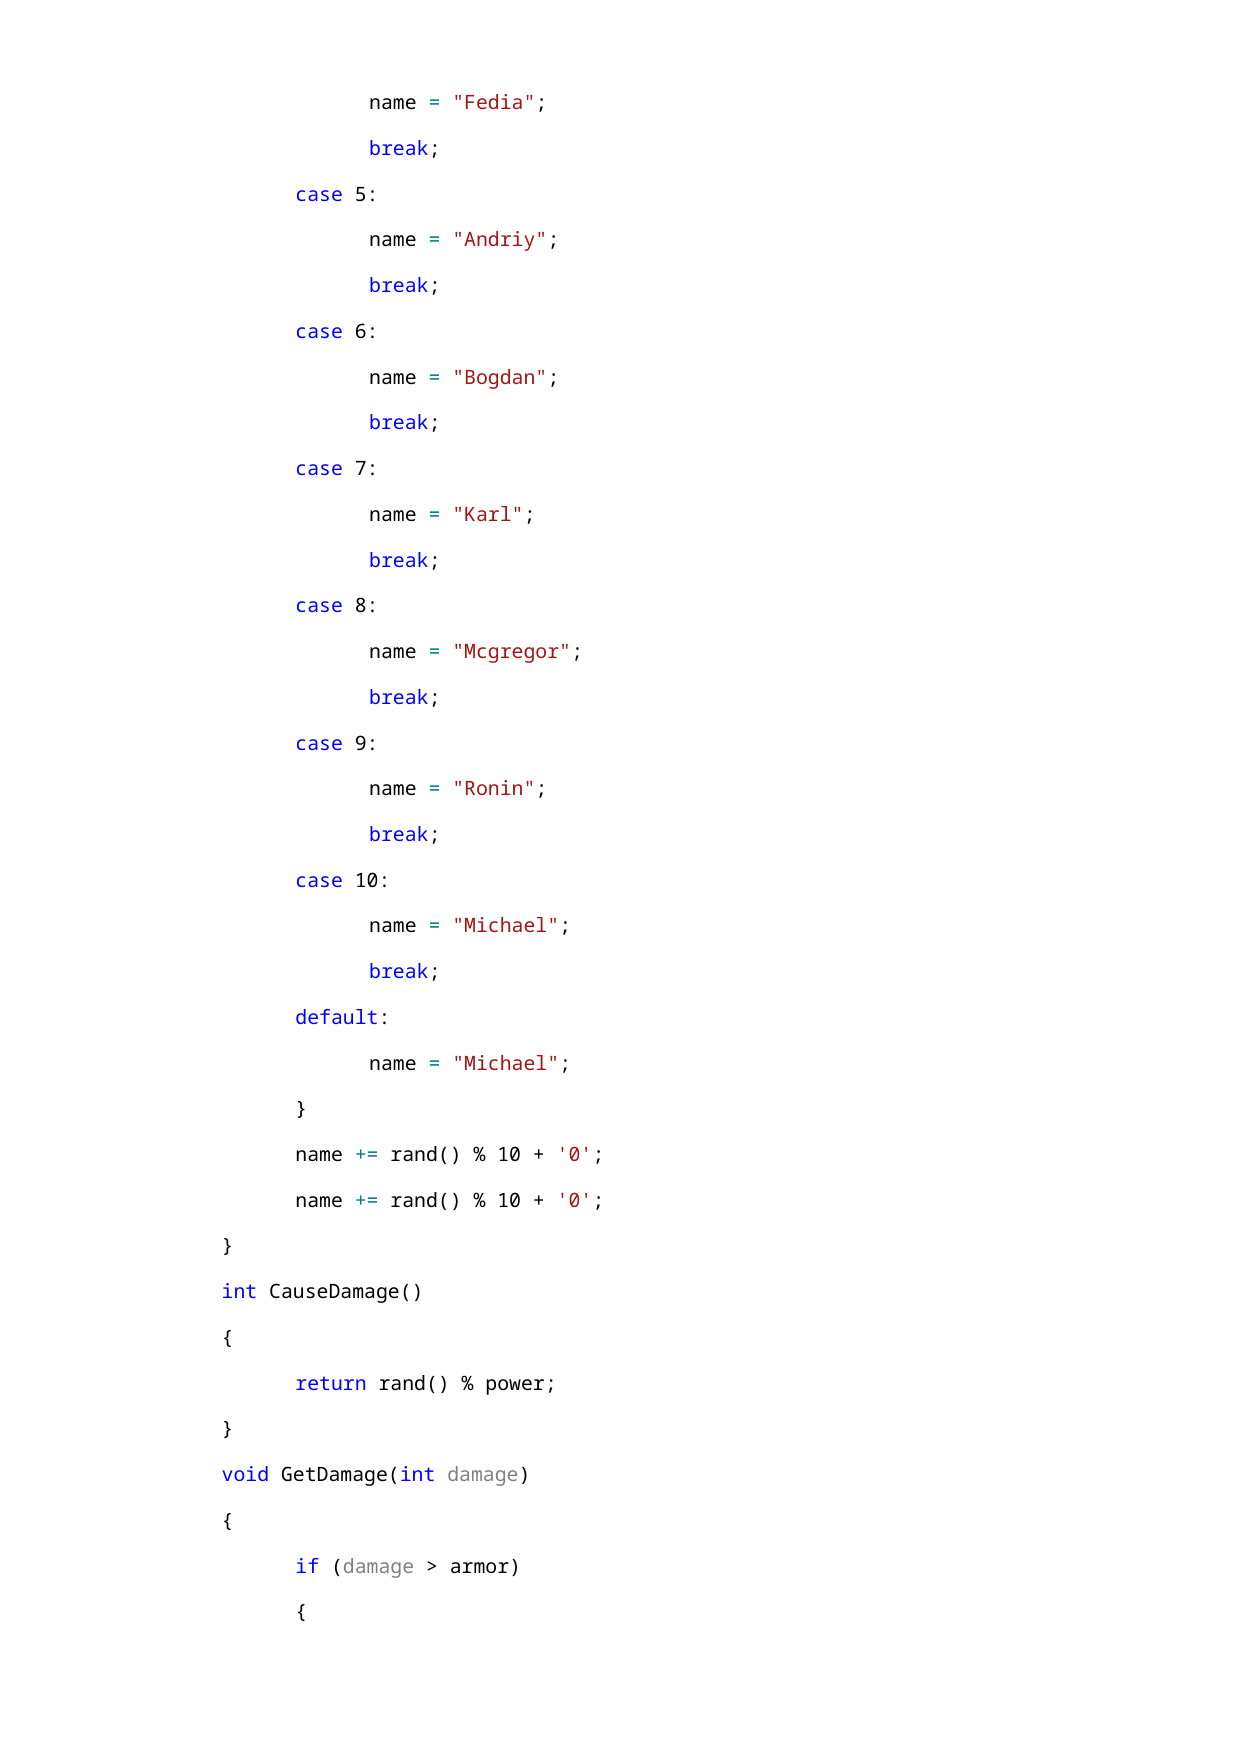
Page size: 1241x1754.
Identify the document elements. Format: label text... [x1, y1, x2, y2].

text { [148, 1506, 1152, 1533]
text { [148, 1598, 1152, 1624]
text break; [148, 683, 1152, 710]
text return rand() % power; [148, 1369, 1152, 1396]
text { [148, 1323, 1152, 1350]
text name += rand() % 10 + '0'; [148, 1140, 1152, 1167]
text name = "Ronin"; [148, 774, 1152, 801]
text } [148, 1232, 1152, 1259]
text int CauseDamage() [148, 1277, 1152, 1304]
text break; [148, 957, 1152, 984]
text case 10: [148, 866, 1152, 893]
text } [148, 1415, 1152, 1442]
text case 7: [148, 454, 1152, 481]
text break; [148, 409, 1152, 436]
text name = "Fedia"; [148, 88, 1152, 116]
text } [148, 1094, 1152, 1122]
text name = "Andriy"; [148, 226, 1152, 253]
text break; [148, 271, 1152, 298]
text name = "Bogdan"; [148, 363, 1152, 390]
text void GetDamage(int damage) [148, 1460, 1152, 1487]
text break; [148, 820, 1152, 847]
text name += rand() % 10 + '0'; [148, 1186, 1152, 1213]
text break; [148, 546, 1152, 573]
text case 6: [148, 317, 1152, 344]
text name = "Mcgregor"; [148, 637, 1152, 664]
text if (damage > armor) [148, 1552, 1152, 1579]
text break; [148, 134, 1152, 161]
text default: [148, 1003, 1152, 1030]
text case 5: [148, 180, 1152, 207]
text name = "Karl"; [148, 500, 1152, 527]
text name = "Michael"; [148, 1049, 1152, 1076]
text name = "Michael"; [148, 912, 1152, 939]
text case 9: [148, 729, 1152, 756]
text case 8: [148, 592, 1152, 618]
